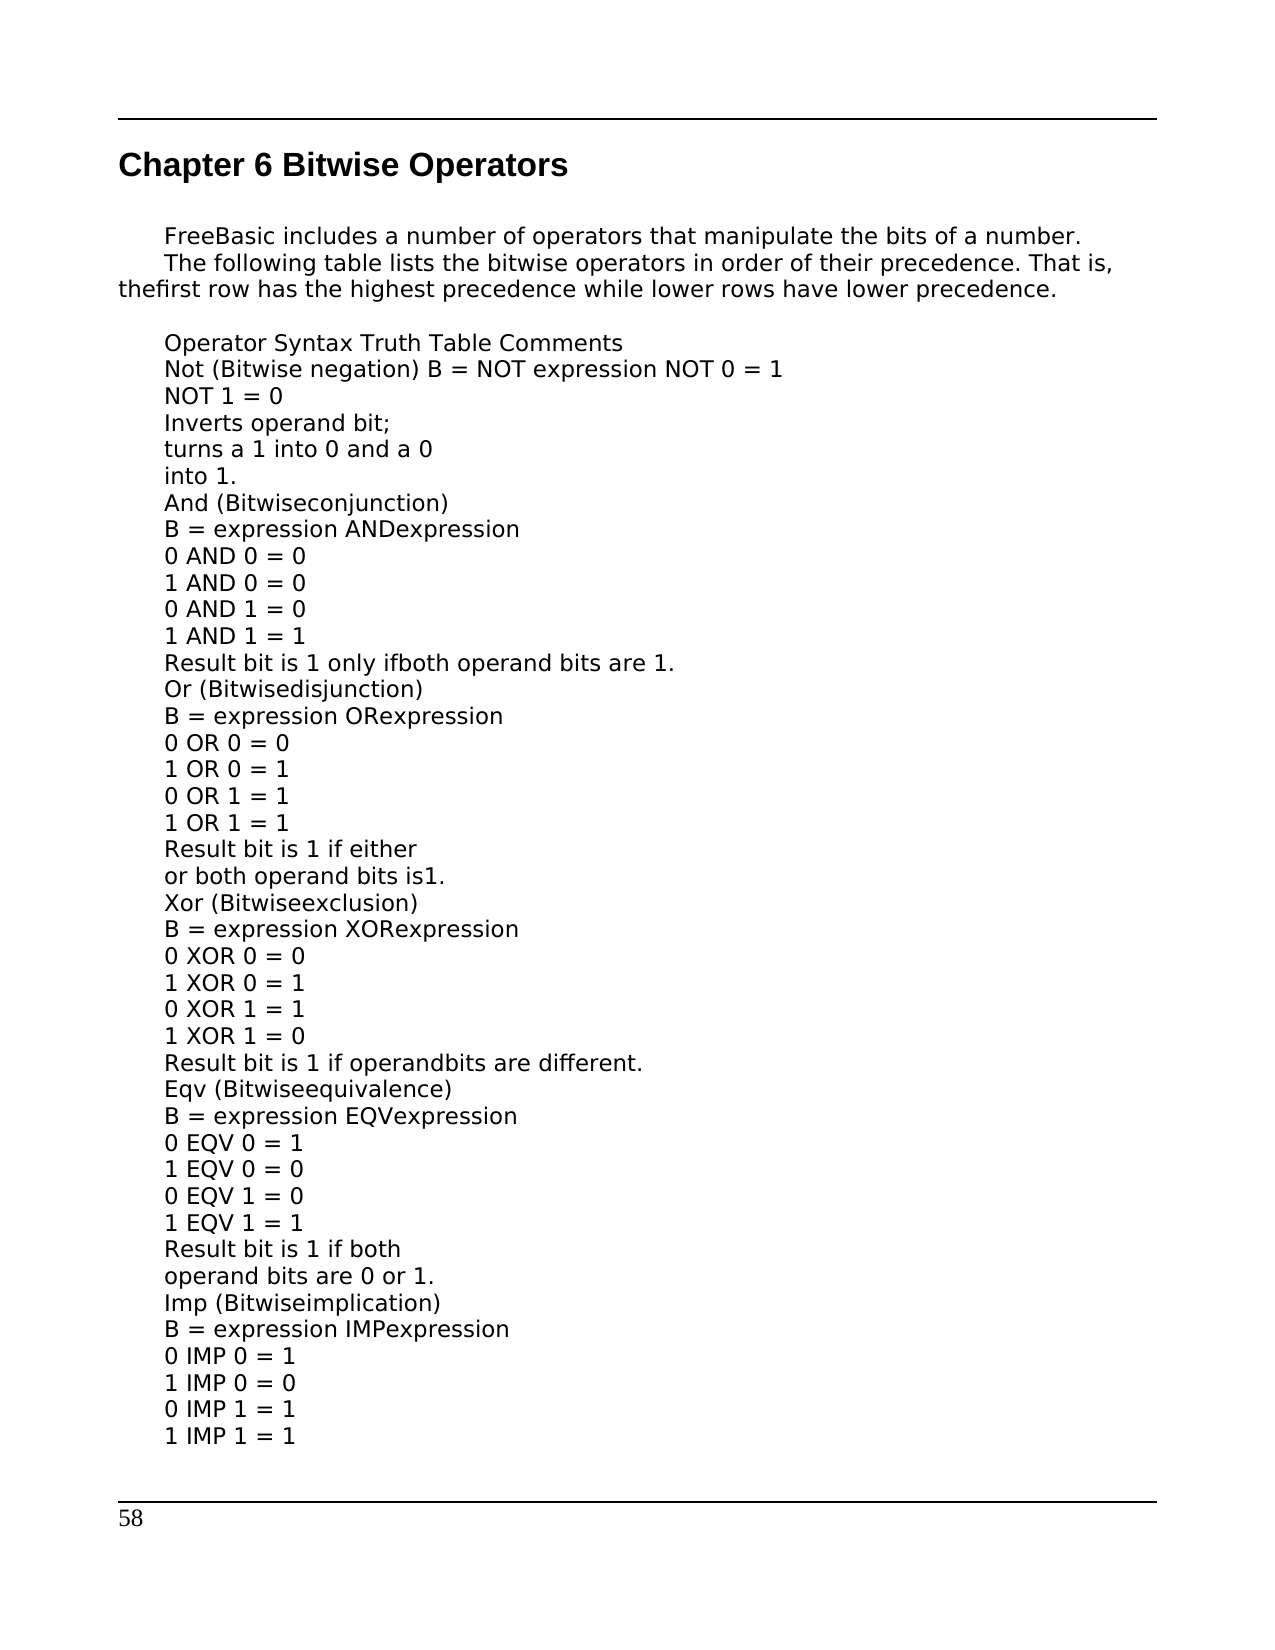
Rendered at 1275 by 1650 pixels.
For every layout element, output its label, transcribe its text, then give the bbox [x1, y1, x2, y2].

text 0 XOR 0 = 0 [118, 943, 1157, 970]
text 0 AND 0 = 0 [118, 543, 1157, 570]
text And (Bitwiseconjunction) [118, 490, 1157, 516]
text 1 AND 1 = 1 [118, 623, 1157, 650]
text 0 XOR 1 = 1 [118, 996, 1157, 1023]
text B = expression IMPexpression [118, 1316, 1157, 1343]
text 0 IMP 1 = 1 [118, 1396, 1157, 1423]
text turns a 1 into 0 and a 0 [118, 436, 1157, 463]
text Eqv (Bitwiseequivalence) [118, 1076, 1157, 1103]
text 0 EQV 1 = 0 [118, 1183, 1157, 1210]
text 1 EQV 1 = 1 [118, 1210, 1157, 1236]
text 1 XOR 1 = 0 [118, 1023, 1157, 1050]
text 1 AND 0 = 0 [118, 570, 1157, 596]
text Result bit is 1 only ifboth operand bits are 1. [118, 650, 1157, 676]
text 0 EQV 0 = 1 [118, 1130, 1157, 1156]
text 1 IMP 0 = 0 [118, 1370, 1157, 1396]
text Inverts operand bit; [118, 410, 1157, 436]
text operand bits are 0 or 1. [118, 1263, 1157, 1290]
text The following table lists the bitwise operators in order of their precedence. That is, thefirst row has the highest precedence while lower rows have lower precedence. [118, 250, 1157, 303]
subtitle Chapter 6 Bitwise Operators [118, 145, 1157, 184]
text B = expression ORexpression [118, 703, 1157, 730]
text Result bit is 1 if operandbits are different. [118, 1050, 1157, 1076]
text 1 XOR 0 = 1 [118, 970, 1157, 996]
text 0 OR 1 = 1 [118, 783, 1157, 810]
text NOT 1 = 0 [118, 383, 1157, 410]
text Result bit is 1 if either [118, 836, 1157, 863]
text B = expression XORexpression [118, 916, 1157, 943]
text 0 AND 1 = 0 [118, 596, 1157, 623]
text B = expression EQVexpression [118, 1103, 1157, 1130]
text Xor (Bitwiseexclusion) [118, 890, 1157, 916]
text Not (Bitwise negation) B = NOT expression NOT 0 = 1 [118, 356, 1157, 383]
text 1 OR 0 = 1 [118, 756, 1157, 783]
text Imp (Bitwiseimplication) [118, 1290, 1157, 1316]
text Operator Syntax Truth Table Comments [118, 330, 1157, 356]
text into 1. [118, 463, 1157, 490]
text 1 EQV 0 = 0 [118, 1156, 1157, 1183]
text Or (Bitwisedisjunction) [118, 676, 1157, 703]
text 0 OR 0 = 0 [118, 730, 1157, 756]
text 1 IMP 1 = 1 [118, 1423, 1157, 1450]
text or both operand bits is1. [118, 863, 1157, 890]
text B = expression ANDexpression [118, 516, 1157, 543]
text 0 IMP 0 = 1 [118, 1343, 1157, 1370]
text FreeBasic includes a number of operators that manipulate the bits of a number. [118, 223, 1157, 250]
text Result bit is 1 if both [118, 1236, 1157, 1263]
text 1 OR 1 = 1 [118, 810, 1157, 836]
